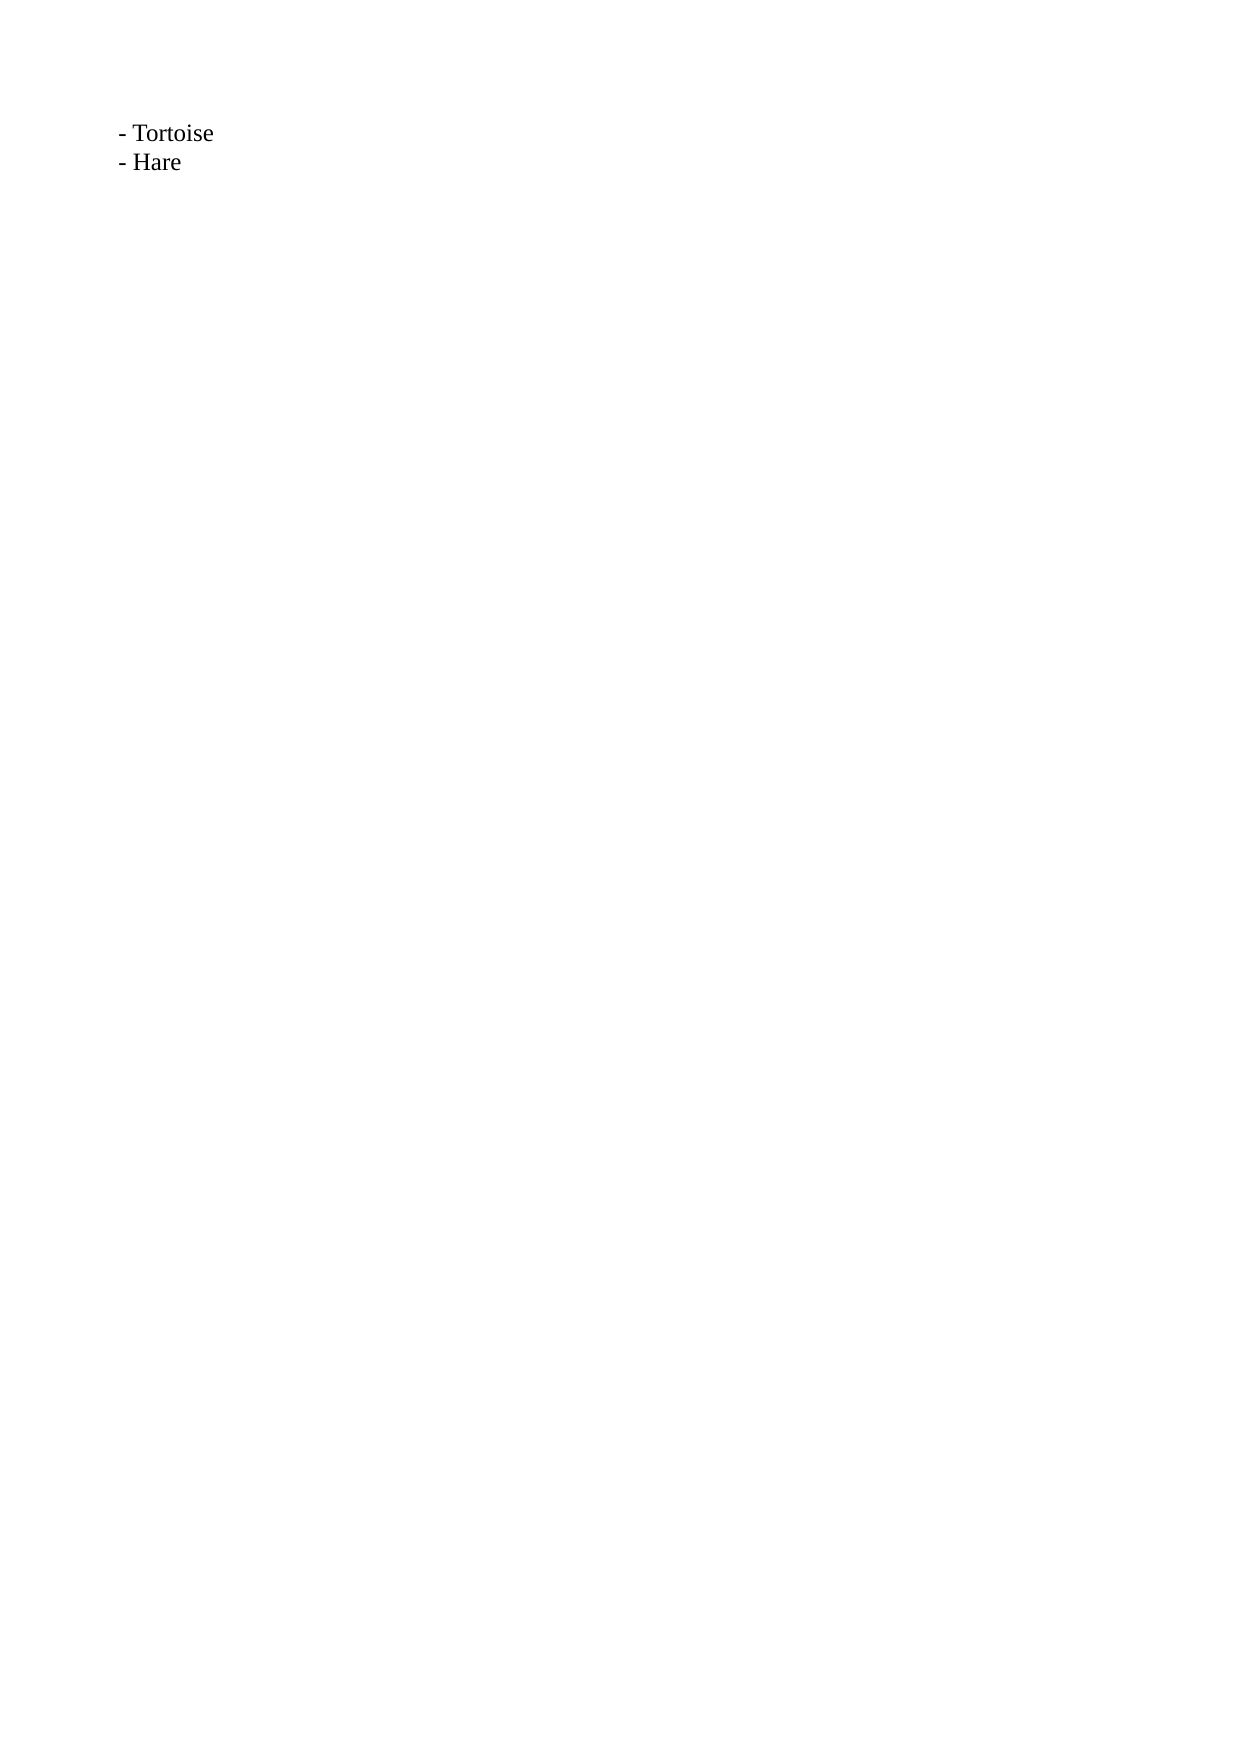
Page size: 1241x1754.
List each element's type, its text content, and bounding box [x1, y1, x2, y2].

text - Tortoise [118, 118, 1122, 147]
text - Hare [118, 147, 1122, 176]
